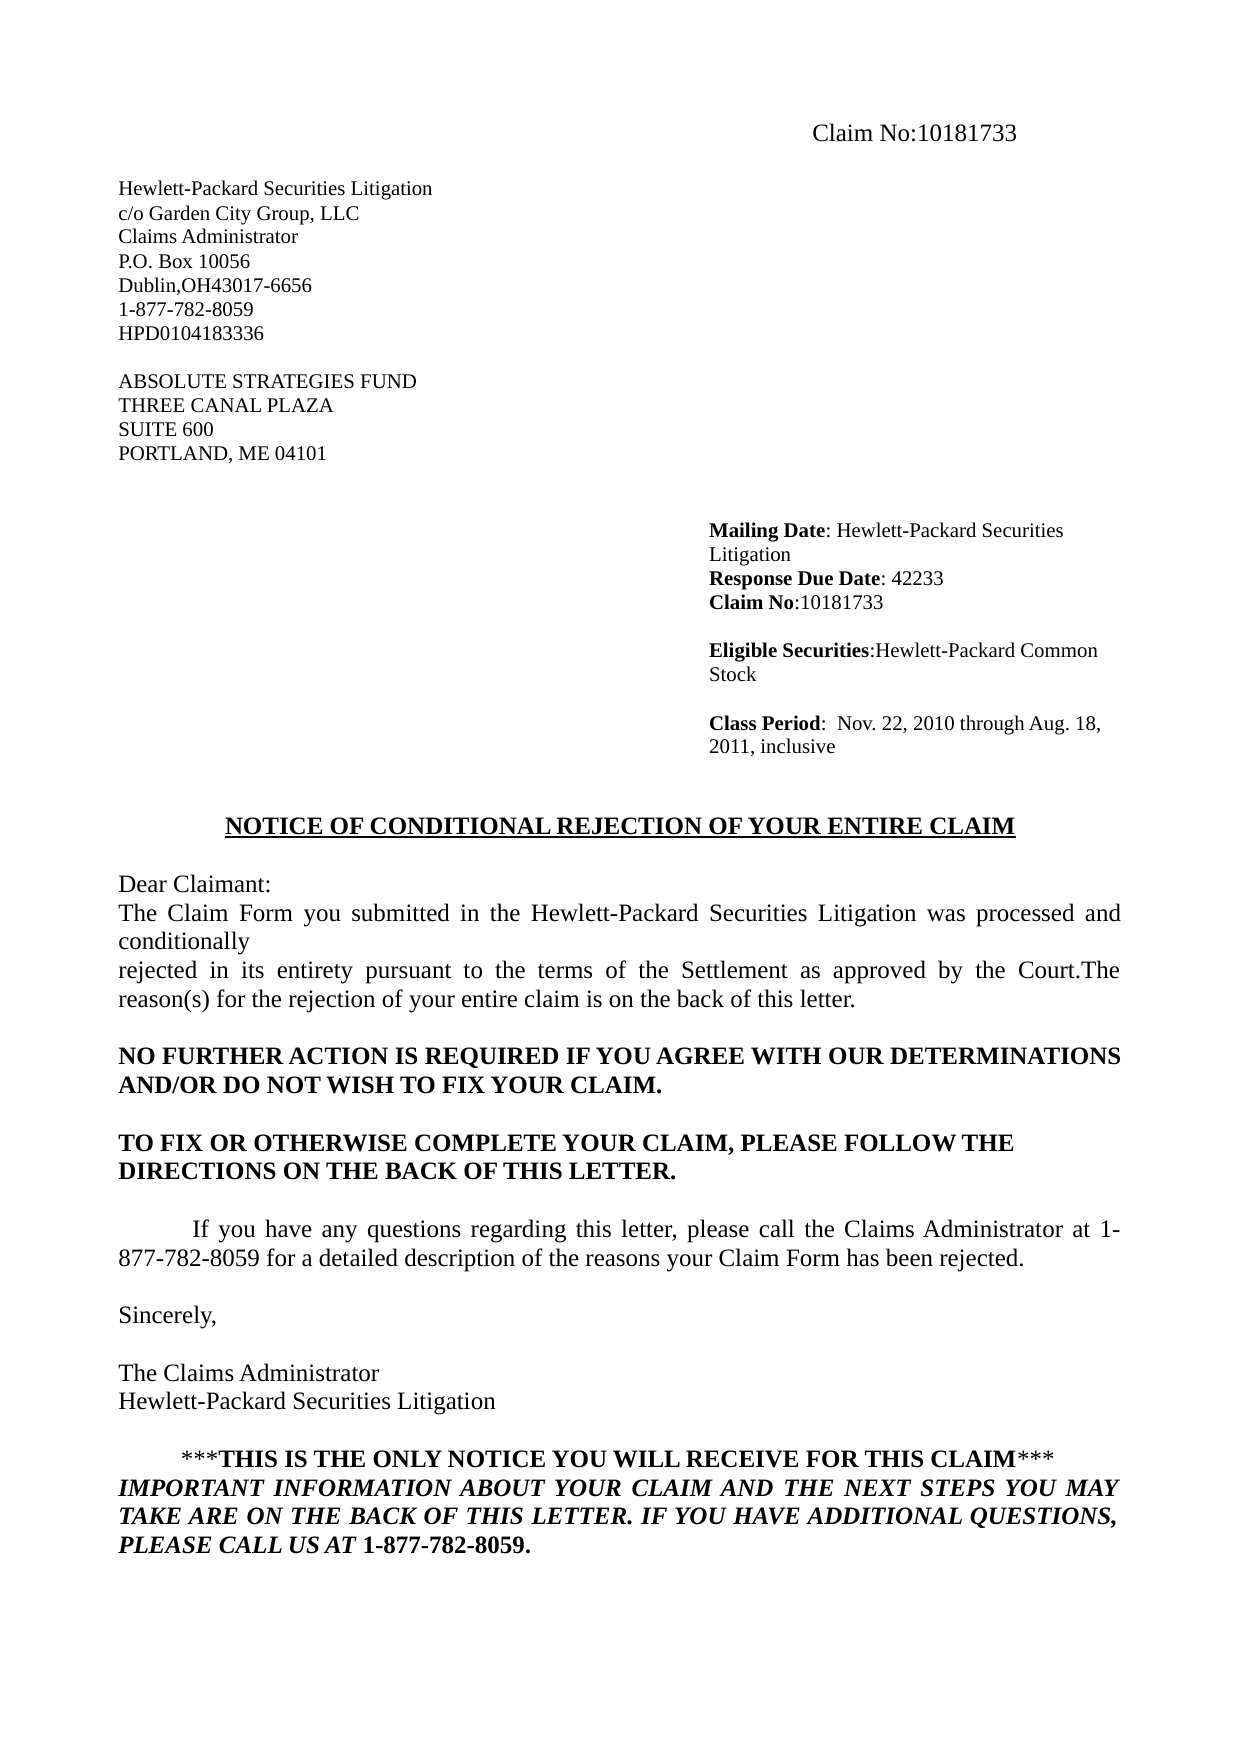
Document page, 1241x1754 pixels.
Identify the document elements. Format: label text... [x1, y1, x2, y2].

text DIRECTIONS ON THE BACK OF THIS LETTER. [118, 1156, 1122, 1185]
text 1-877-782-8059 [118, 297, 1122, 321]
text IMPORTANT INFORMATION ABOUT YOUR CLAIM AND THE NEXT STEPS YOU MAY TAKE ARE ON THE BACK OF THIS LETTER. IF YOU HAVE ADDITIONAL QUESTIONS, PLEASE CALL US AT 1-877-782-8059. [118, 1473, 1122, 1559]
text HPD0104183336 [118, 321, 1122, 345]
text ***THIS IS THE ONLY NOTICE YOU WILL RECEIVE FOR THIS CLAIM*** [118, 1444, 1122, 1473]
text SUITE 600 [118, 417, 1122, 441]
text NOTICE OF CONDITIONAL REJECTION OF YOUR ENTIRE CLAIM [118, 811, 1122, 840]
text Dear Claimant: [118, 869, 1122, 898]
text Claims Administrator [118, 224, 1122, 248]
text Hewlett-Packard Securities Litigation [118, 176, 1122, 200]
text Claim No:10181733 [709, 590, 1122, 614]
text Class Period: Nov. 22, 2010 through Aug. 18, 2011, inclusive [709, 710, 1122, 758]
text THREE CANAL PLAZA [118, 393, 1122, 417]
text Hewlett-Packard Securities Litigation [118, 1386, 1122, 1415]
text Eligible Securities:Hewlett-Packard Common Stock [709, 638, 1122, 686]
text If you have any questions regarding this letter, please call the Claims Administrator at 1-877-782-8059 for a detailed description of the reasons your Claim Form has been rejected. [118, 1214, 1122, 1271]
text c/o Garden City Group, LLC [118, 200, 1122, 224]
text Response Due Date: 42233 [709, 566, 1122, 590]
text Dublin,OH43017-6656 [118, 273, 1122, 297]
text rejected in its entirety pursuant to the terms of the Settlement as approved by the Court.The reason(s) for the rejection of your entire claim is on the back of this letter. [118, 955, 1122, 1013]
text The Claims Administrator [118, 1358, 1122, 1386]
text ABSOLUTE STRATEGIES FUND [118, 369, 1122, 393]
text Sincerely, [118, 1300, 1122, 1329]
text TO FIX OR OTHERWISE COMPLETE YOUR CLAIM, PLEASE FOLLOW THE [118, 1128, 1122, 1156]
text PORTLAND, ME 04101 [118, 441, 1122, 465]
text P.O. Box 10056 [118, 248, 1122, 273]
text Mailing Date: Hewlett-Packard Securities Litigation [709, 518, 1122, 566]
text NO FURTHER ACTION IS REQUIRED IF YOU AGREE WITH OUR DETERMINATIONS AND/OR DO NOT WISH TO FIX YOUR CLAIM. [118, 1041, 1122, 1099]
text The Claim Form you submitted in the Hewlett-Packard Securities Litigation was processed and conditionally [118, 898, 1122, 955]
